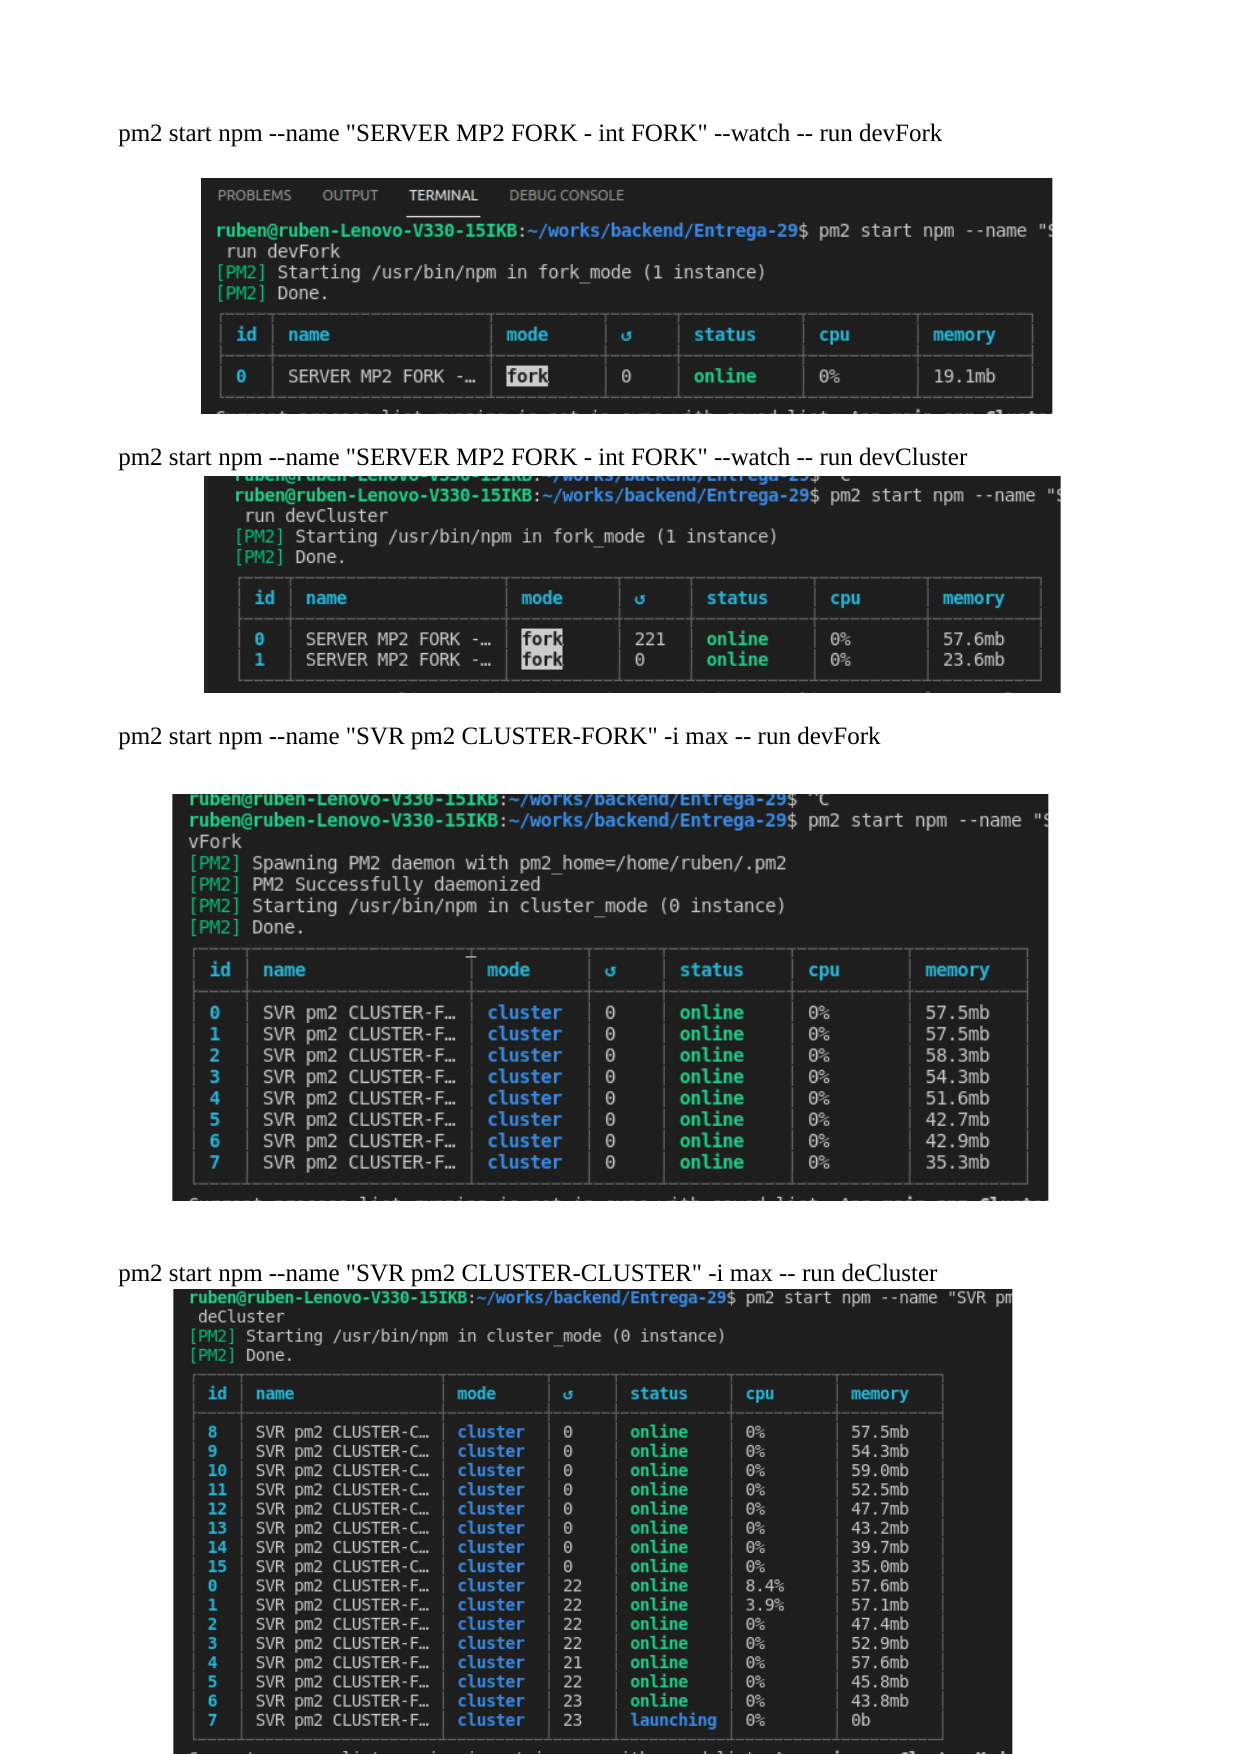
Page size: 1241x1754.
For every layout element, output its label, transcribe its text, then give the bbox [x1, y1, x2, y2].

picture [173, 1289, 1013, 1754]
picture [172, 794, 1049, 1201]
picture [201, 203, 1053, 414]
picture [204, 476, 1061, 693]
text pm2 start npm --name "SVR pm2 CLUSTER-FORK" -i max -- run devFork [118, 721, 1122, 750]
text pm2 start npm --name "SVR pm2 CLUSTER-CLUSTER" -i max -- run deCluster [118, 1258, 1122, 1287]
text pm2 start npm --name "SERVER MP2 FORK - int FORK" --watch -- run devFork [118, 118, 1122, 147]
text pm2 start npm --name "SERVER MP2 FORK - int FORK" --watch -- run devCluster [118, 442, 1122, 471]
